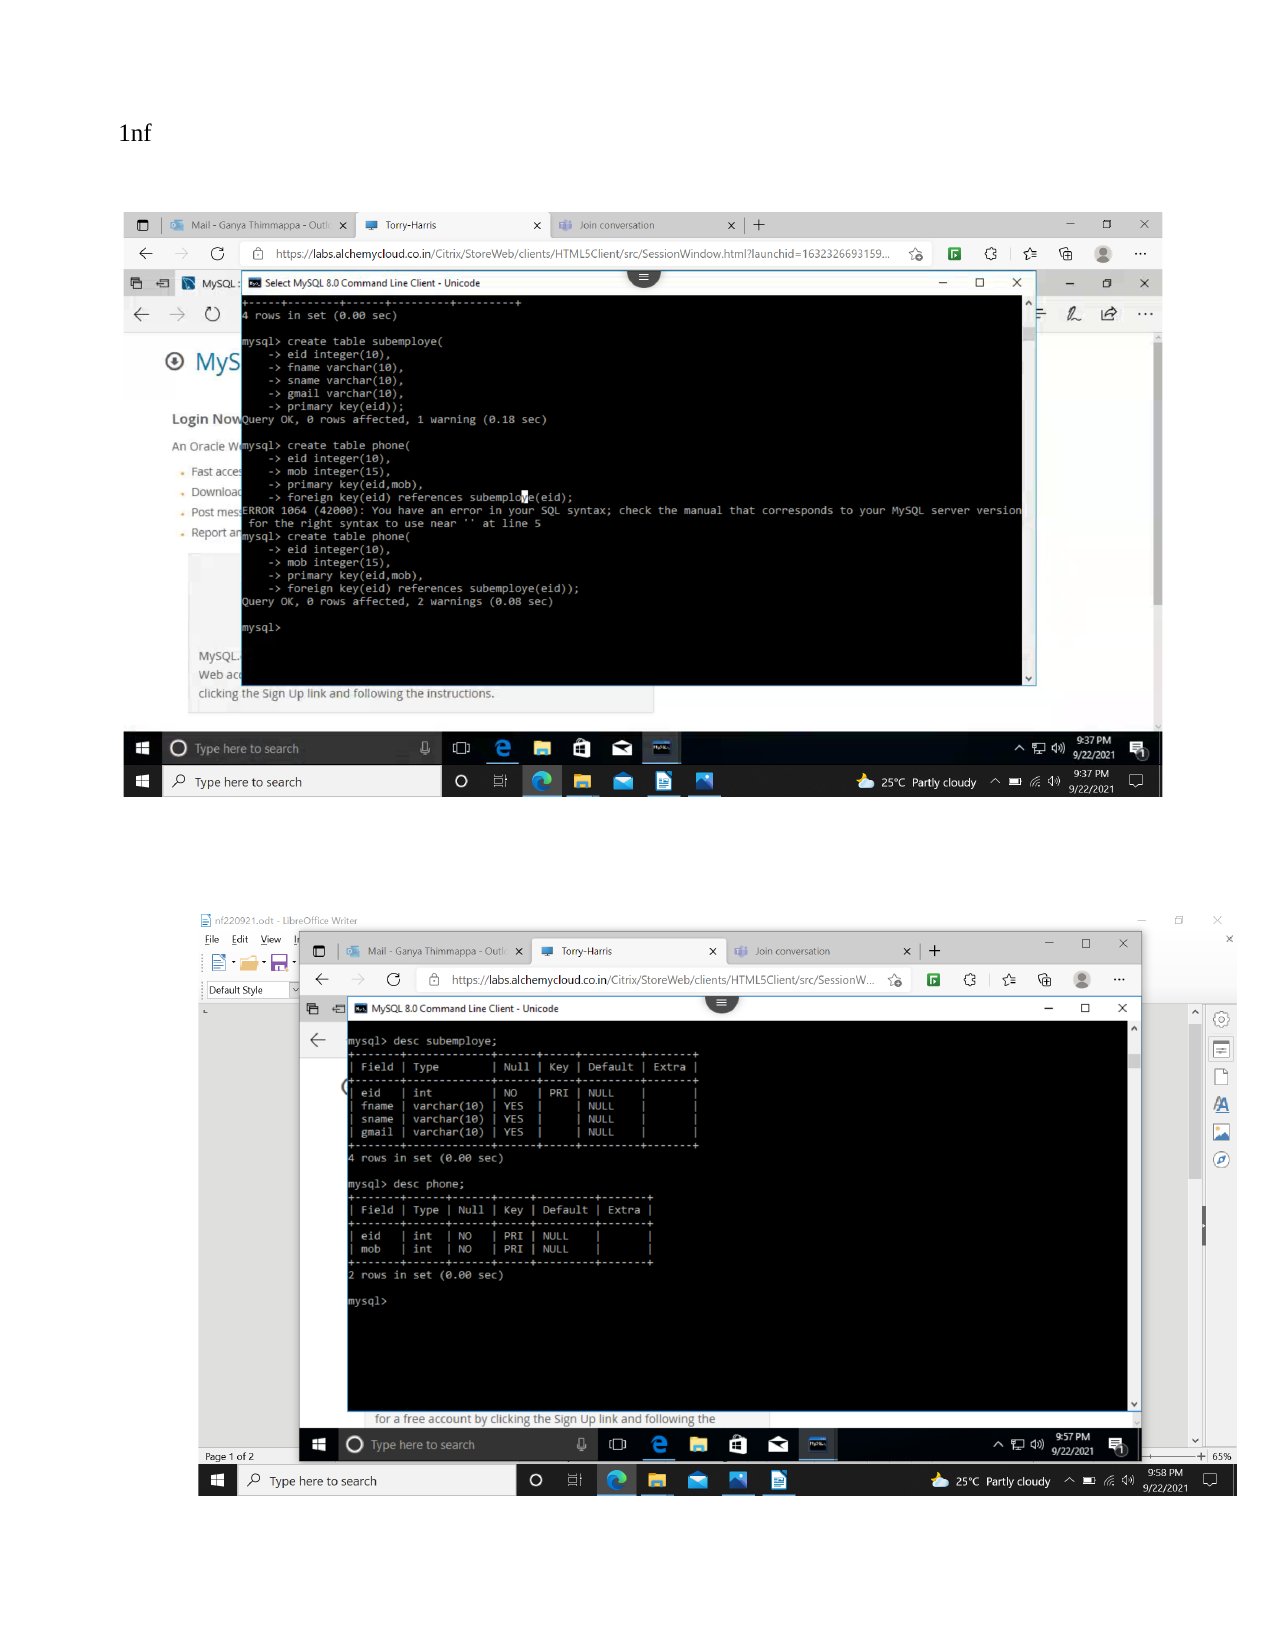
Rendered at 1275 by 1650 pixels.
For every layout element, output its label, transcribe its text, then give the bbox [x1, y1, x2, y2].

text 1nf [118, 118, 1157, 147]
picture [198, 911, 1237, 1496]
picture [123, 212, 1163, 797]
